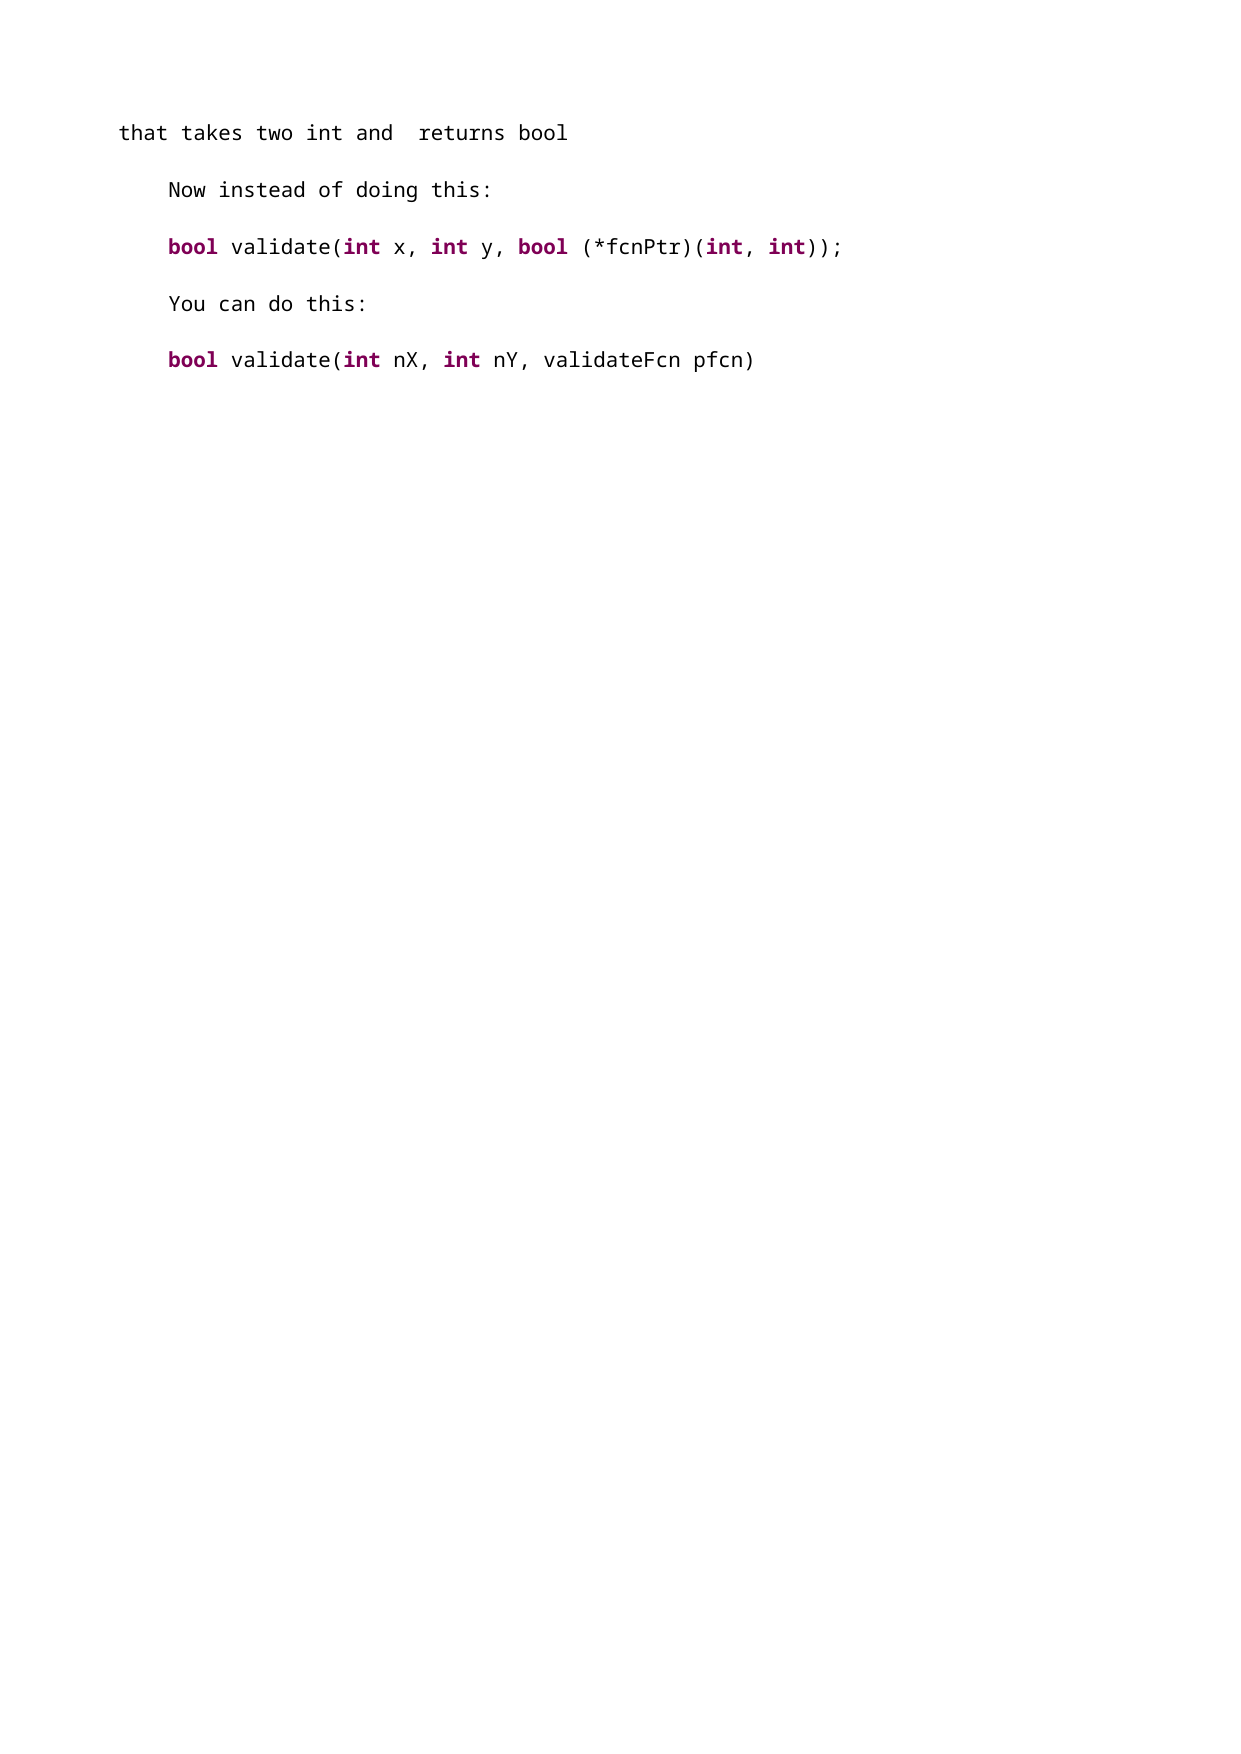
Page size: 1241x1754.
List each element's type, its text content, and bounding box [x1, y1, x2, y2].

text You can do this: [118, 289, 1122, 317]
text that takes two int and returns bool [118, 118, 1122, 147]
text Now instead of doing this: [118, 175, 1122, 203]
text bool validate(int x, int y, bool (*fcnPtr)(int, int)); [118, 232, 1122, 260]
text bool validate(int nX, int nY, validateFcn pfcn) [118, 346, 1122, 374]
